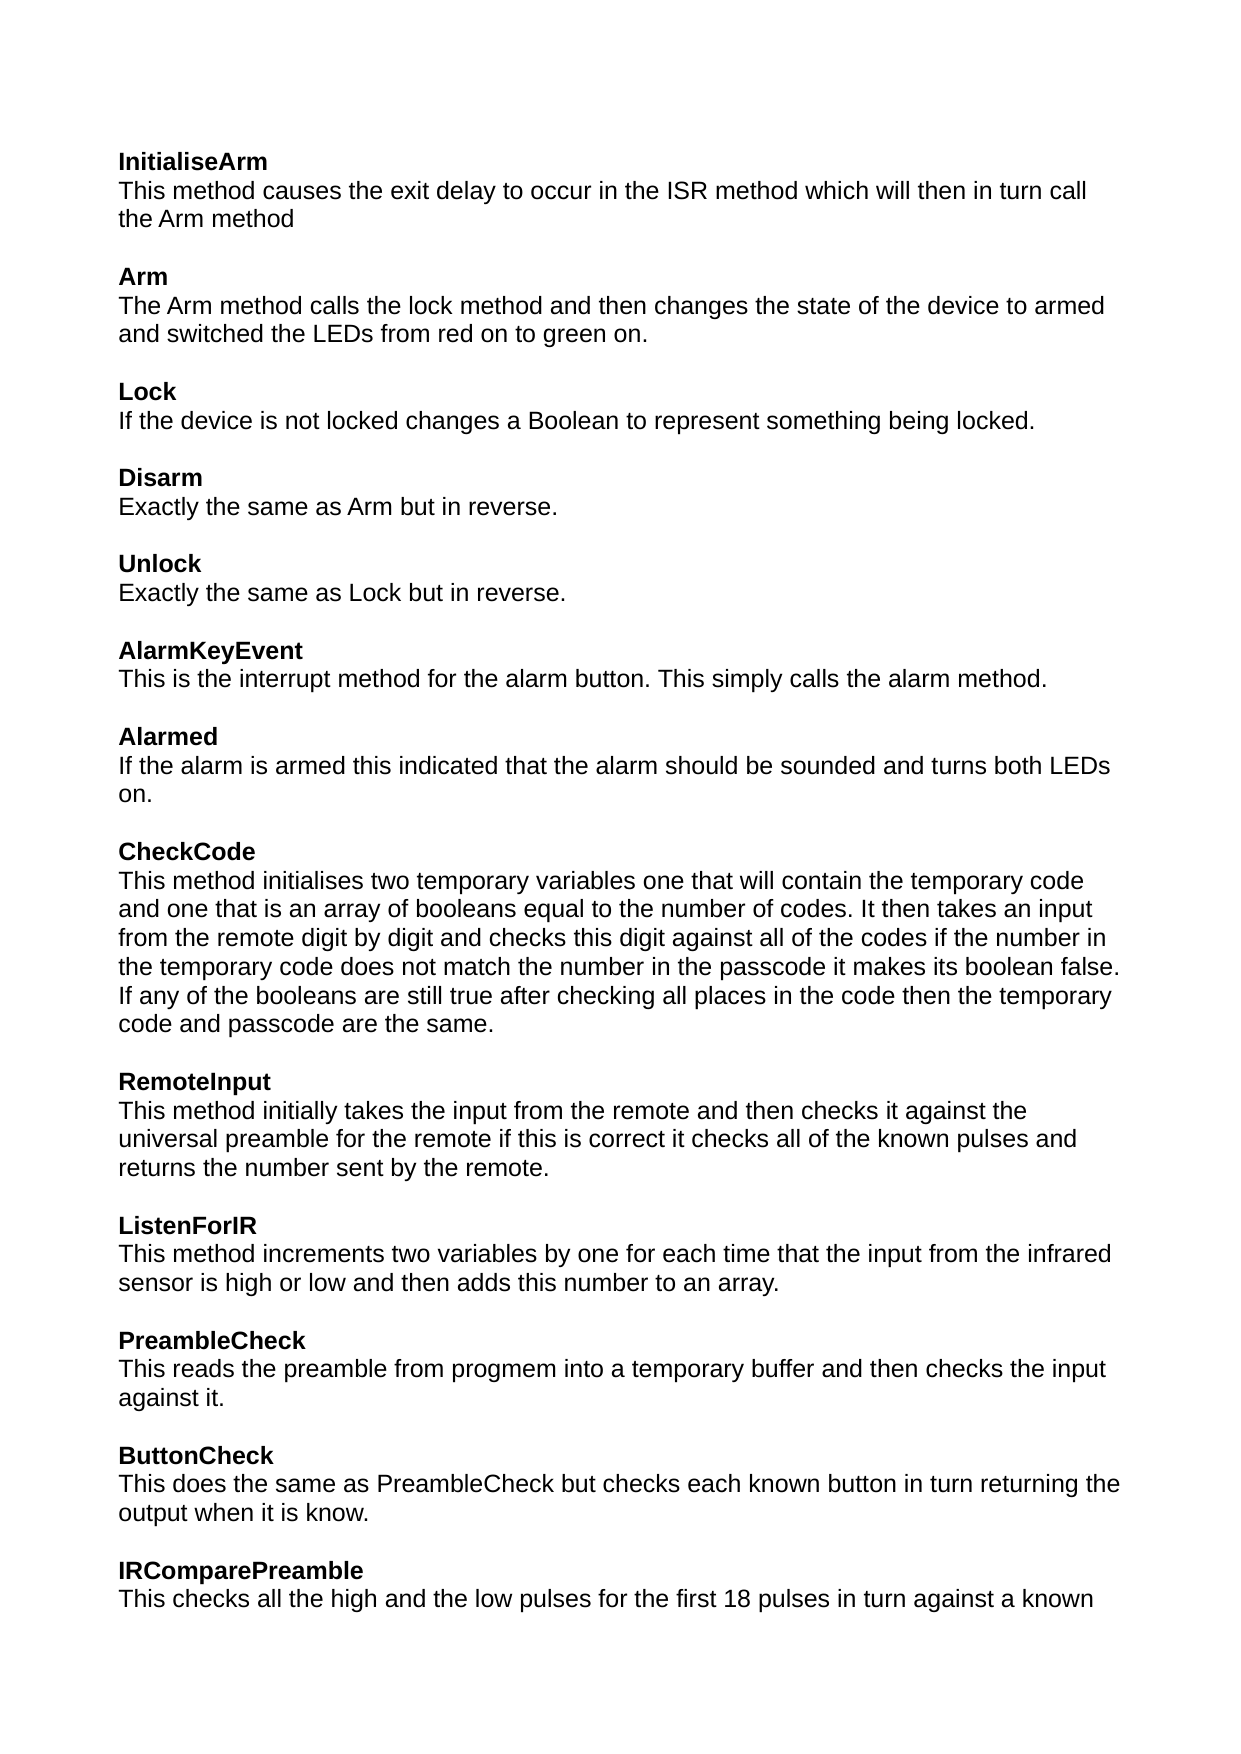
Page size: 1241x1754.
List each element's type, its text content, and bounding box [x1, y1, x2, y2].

text Arm [118, 262, 1122, 291]
text IRComparePreamble [118, 1556, 1122, 1584]
text Exactly the same as Lock but in reverse. [118, 578, 1122, 607]
text This does the same as PreambleCheck but checks each known button in turn returning the output when it is know. [118, 1469, 1122, 1527]
text If the device is not locked changes a Boolean to represent something being locked. [118, 406, 1122, 434]
text ListenForIR [118, 1211, 1122, 1239]
text If the alarm is armed this indicated that the alarm should be sounded and turns both LEDs on. [118, 751, 1122, 808]
text InitialiseArm [118, 147, 1122, 176]
text Lock [118, 377, 1122, 406]
text AlarmKeyEvent [118, 636, 1122, 664]
text This method increments two variables by one for each time that the input from the infrared sensor is high or low and then adds this number to an array. [118, 1239, 1122, 1297]
text Disarm [118, 463, 1122, 492]
text Alarmed [118, 722, 1122, 751]
text Exactly the same as Arm but in reverse. [118, 492, 1122, 521]
text This reads the preamble from progmem into a temporary buffer and then checks the input against it. [118, 1354, 1122, 1412]
text PreambleCheck [118, 1326, 1122, 1354]
text This is the interrupt method for the alarm button. This simply calls the alarm method. [118, 664, 1122, 693]
text The Arm method calls the lock method and then changes the state of the device to armed and switched the LEDs from red on to green on. [118, 291, 1122, 348]
text This method initialises two temporary variables one that will contain the temporary code and one that is an array of booleans equal to the number of codes. It then takes an input from the remote digit by digit and checks this digit against all of the codes if the number in the temporary code does not match the number in the passcode it makes its boolean false. If any of the booleans are still true after checking all places in the code then the temporary code and passcode are the same. [118, 866, 1122, 1038]
text This method initially takes the input from the remote and then checks it against the universal preamble for the remote if this is correct it checks all of the known pulses and returns the number sent by the remote. [118, 1096, 1122, 1182]
text CheckCode [118, 837, 1122, 866]
text Unlock [118, 549, 1122, 578]
text This checks all the high and the low pulses for the first 18 pulses in turn against a known [118, 1584, 1122, 1613]
text ButtonCheck [118, 1441, 1122, 1469]
text This method causes the exit delay to occur in the ISR method which will then in turn call the Arm method [118, 176, 1122, 233]
text RemoteInput [118, 1067, 1122, 1096]
